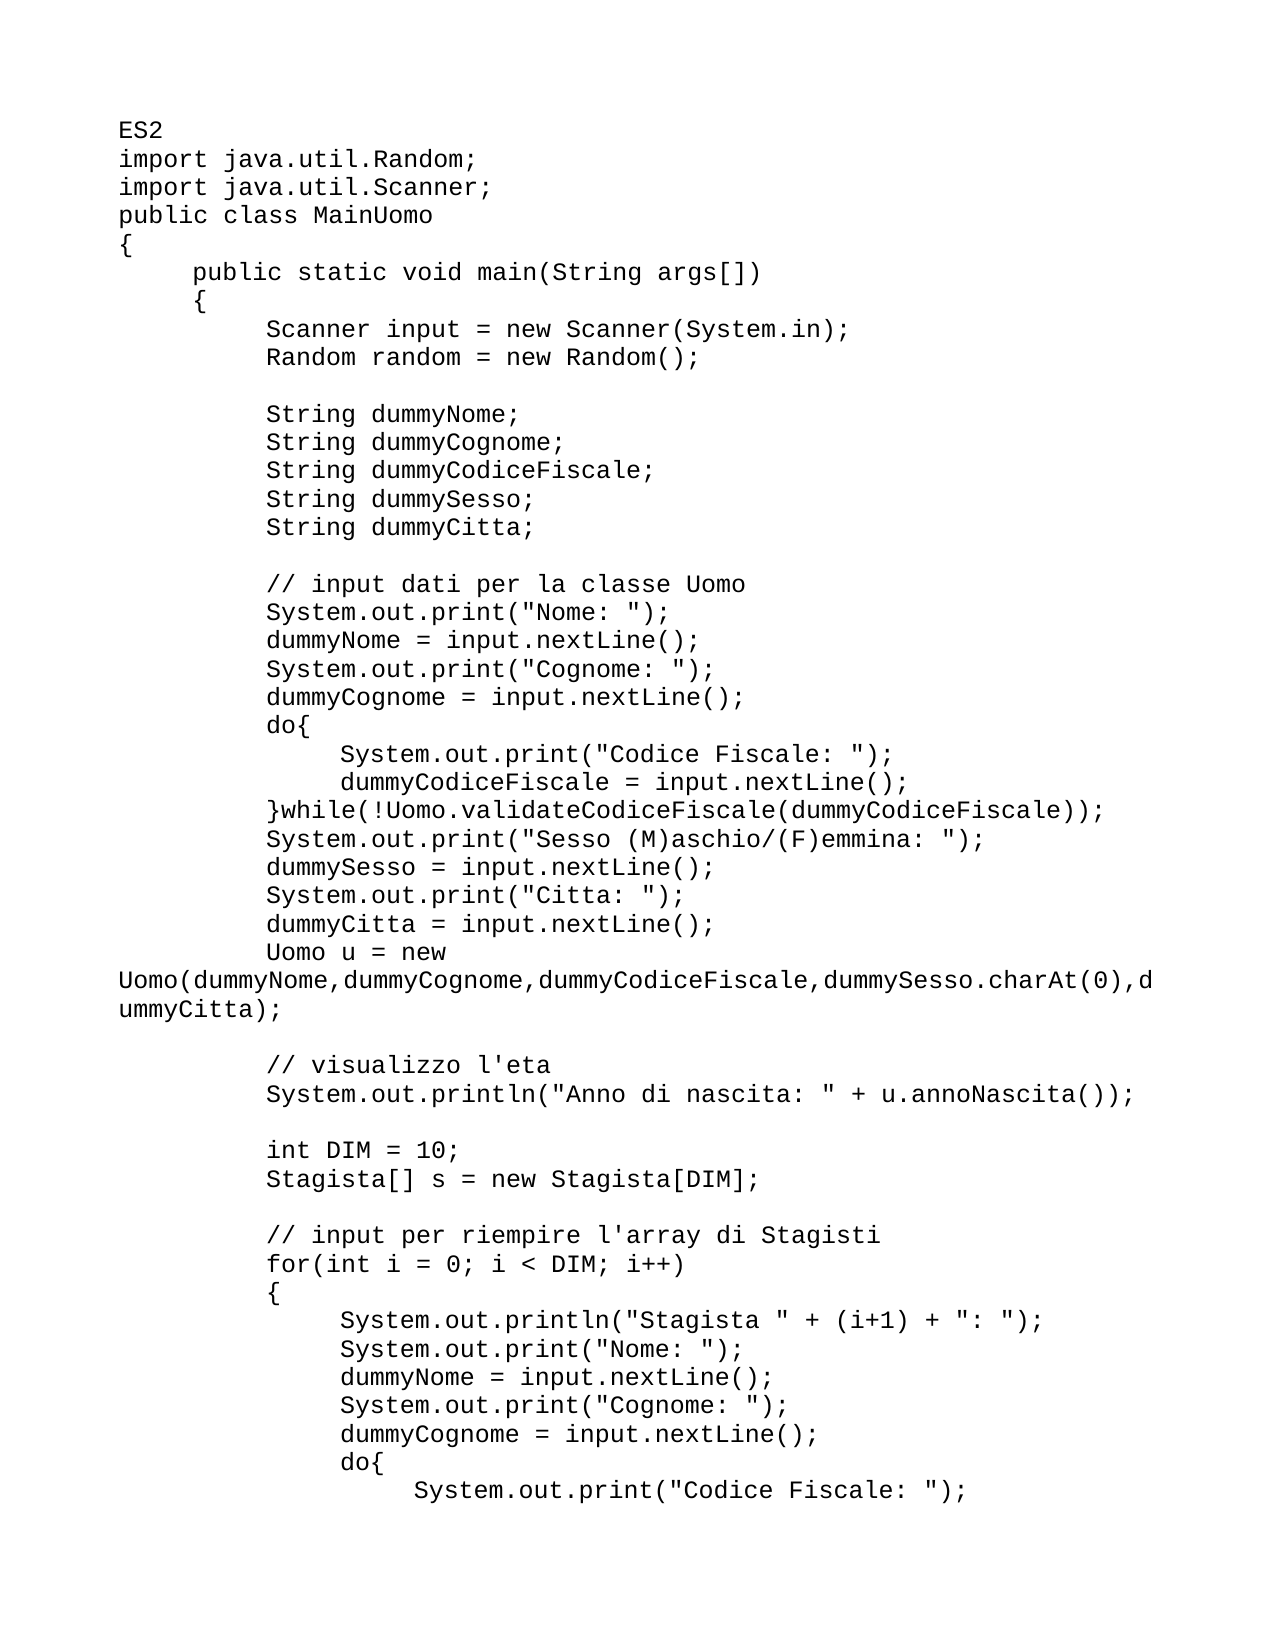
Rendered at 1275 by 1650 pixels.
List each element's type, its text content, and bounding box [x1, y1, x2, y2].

text String dummyCognome; [118, 430, 1157, 458]
text System.out.print("Nome: "); [118, 1336, 1157, 1365]
text System.out.print("Nome: "); [118, 600, 1157, 628]
text Scanner input = new Scanner(System.in); [118, 316, 1157, 345]
text System.out.println("Stagista " + (i+1) + ": "); [118, 1308, 1157, 1336]
text public static void main(String args[]) [118, 260, 1157, 288]
text System.out.print("Codice Fiscale: "); [118, 741, 1157, 770]
text dummyCognome = input.nextLine(); [118, 1421, 1157, 1450]
text Stagista[] s = new Stagista[DIM]; [118, 1166, 1157, 1195]
text public class MainUomo [118, 203, 1157, 231]
text // input dati per la classe Uomo [118, 571, 1157, 600]
text do{ [118, 713, 1157, 741]
text dummyNome = input.nextLine(); [118, 1365, 1157, 1393]
text ES2 [118, 118, 1157, 146]
text String dummyCodiceFiscale; [118, 458, 1157, 486]
text import java.util.Random; [118, 146, 1157, 175]
text dummyCodiceFiscale = input.nextLine(); [118, 770, 1157, 798]
text System.out.print("Codice Fiscale: "); [118, 1478, 1157, 1506]
text // input per riempire l'array di Stagisti [118, 1223, 1157, 1251]
text Random random = new Random(); [118, 345, 1157, 373]
text import java.util.Scanner; [118, 175, 1157, 203]
text do{ [118, 1450, 1157, 1478]
text dummyNome = input.nextLine(); [118, 628, 1157, 656]
text String dummySesso; [118, 486, 1157, 515]
text dummyCitta = input.nextLine(); [118, 911, 1157, 940]
text dummyCognome = input.nextLine(); [118, 685, 1157, 713]
text System.out.print("Citta: "); [118, 883, 1157, 911]
text System.out.println("Anno di nascita: " + u.annoNascita()); [118, 1081, 1157, 1110]
text int DIM = 10; [118, 1138, 1157, 1166]
text String dummyCitta; [118, 515, 1157, 543]
text { [118, 1280, 1157, 1308]
text dummySesso = input.nextLine(); [118, 855, 1157, 883]
text { [118, 231, 1157, 260]
text System.out.print("Sesso (M)aschio/(F)emmina: "); [118, 826, 1157, 855]
text for(int i = 0; i < DIM; i++) [118, 1251, 1157, 1280]
text String dummyNome; [118, 401, 1157, 430]
text System.out.print("Cognome: "); [118, 656, 1157, 685]
text System.out.print("Cognome: "); [118, 1393, 1157, 1421]
text Uomo u = new Uomo(dummyNome,dummyCognome,dummyCodiceFiscale,dummySesso.charAt(0),dummyCitta); [118, 940, 1157, 1025]
text }while(!Uomo.validateCodiceFiscale(dummyCodiceFiscale)); [118, 798, 1157, 826]
text // visualizzo l'eta [118, 1053, 1157, 1081]
text { [118, 288, 1157, 316]
